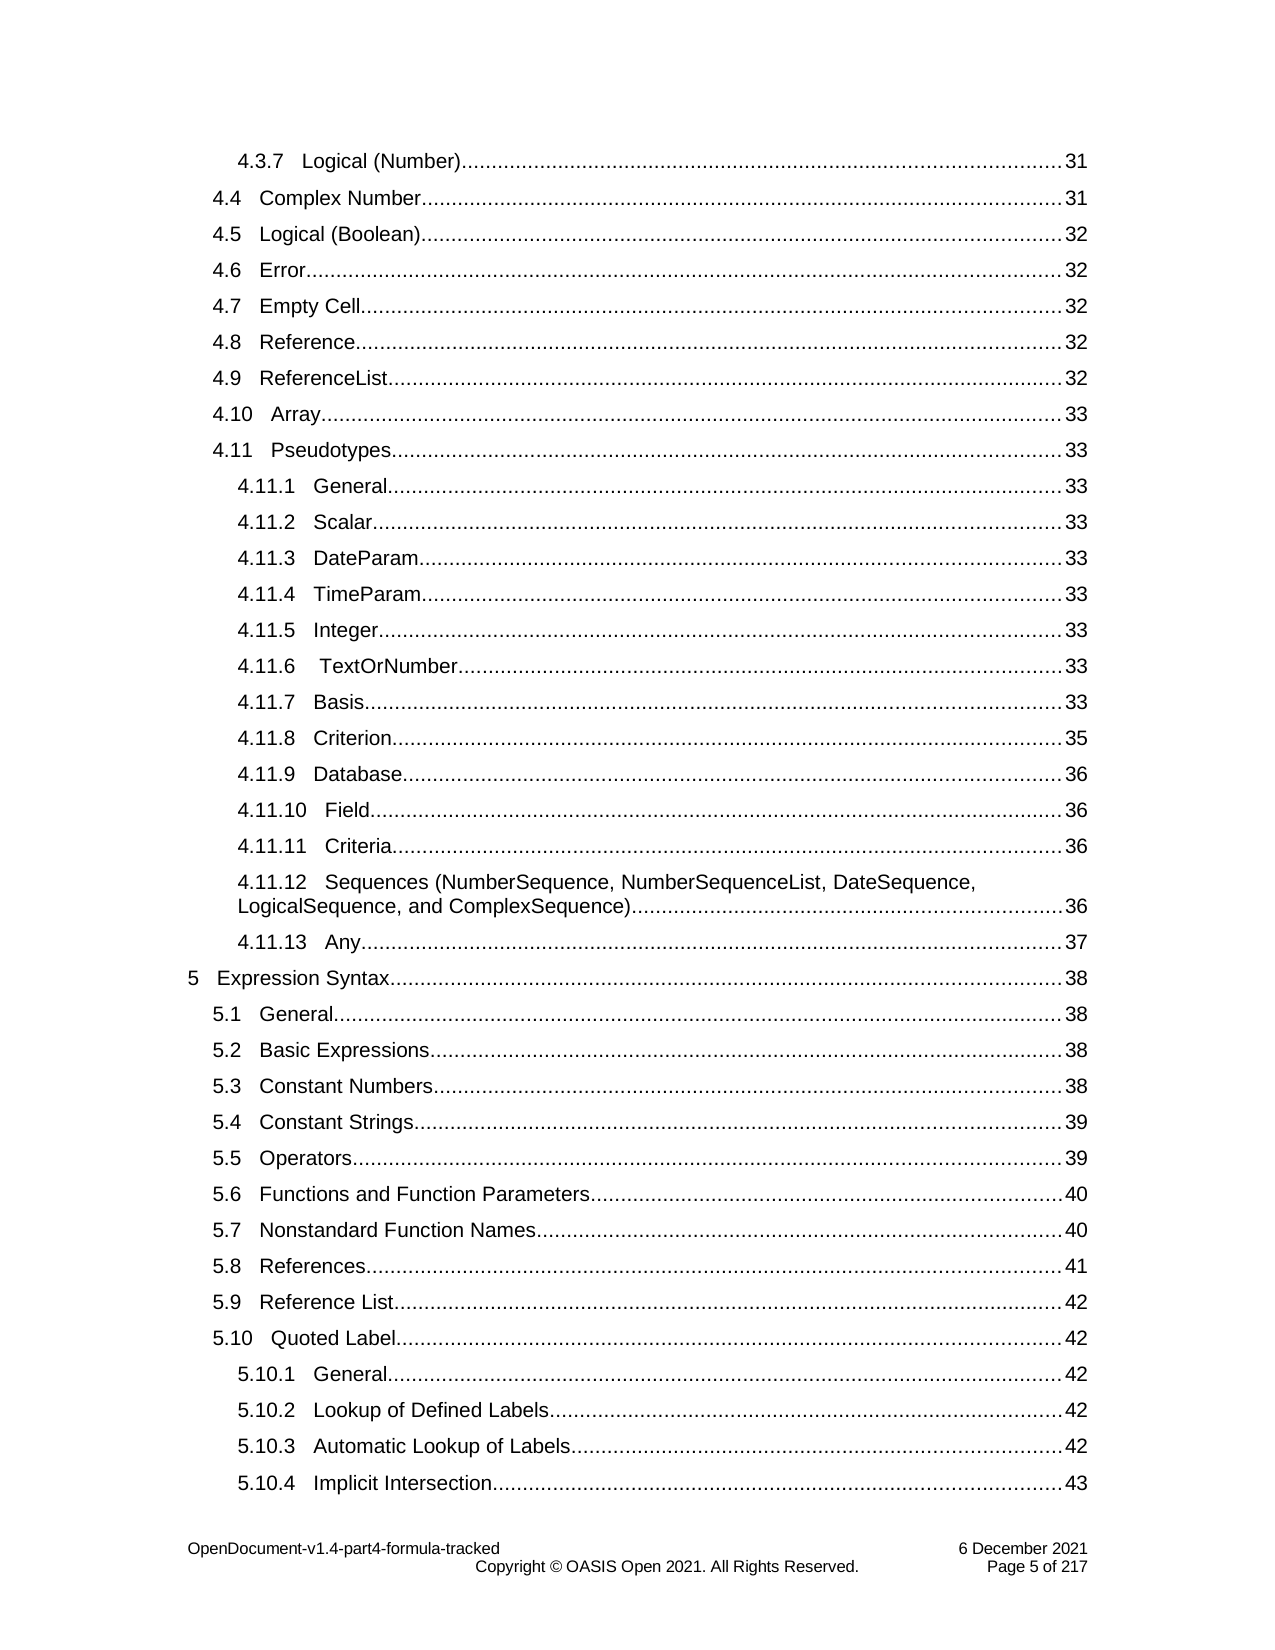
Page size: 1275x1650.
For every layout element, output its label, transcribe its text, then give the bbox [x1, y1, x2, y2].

text 4.11.6 TextOrNumber 33 [237, 654, 1088, 678]
text 5.4 Constant Strings 39 [212, 1111, 1088, 1134]
text 4.11.1 General 33 [237, 474, 1088, 498]
text 5.5 Operators 39 [212, 1147, 1088, 1170]
text 5.9 Reference List 42 [212, 1291, 1088, 1314]
text 4.11.11 Criteria 36 [237, 835, 1088, 858]
text 5.10.3 Automatic Lookup of Labels 42 [237, 1435, 1088, 1458]
text 5 Expression Syntax 38 [187, 966, 1088, 990]
text 4.11.9 Database 36 [237, 763, 1088, 786]
text 5.10.1 General 42 [237, 1363, 1088, 1386]
text 5.3 Constant Numbers 38 [212, 1074, 1088, 1098]
text 4.4 Complex Number 31 [212, 186, 1088, 209]
text 4.11.13 Any 37 [237, 930, 1088, 954]
text 4.3.7 Logical (Number) 31 [237, 150, 1088, 173]
text 5.10.4 Implicit Intersection 43 [237, 1471, 1088, 1494]
text 4.11.8 Criterion 35 [237, 727, 1088, 750]
text 4.11.4 TimeParam 33 [237, 582, 1088, 606]
text 4.10 Array 33 [212, 402, 1088, 426]
text 4.11 Pseudotypes 33 [212, 438, 1088, 462]
text 4.11.2 Scalar 33 [237, 510, 1088, 534]
text 4.9 ReferenceList 32 [212, 366, 1088, 390]
text 4.11.10 Field 36 [237, 799, 1088, 822]
text 5.10.2 Lookup of Defined Labels 42 [237, 1399, 1088, 1422]
text 5.2 Basic Expressions 38 [212, 1038, 1088, 1062]
text 4.6 Error 32 [212, 258, 1088, 282]
text 5.6 Functions and Function Parameters 40 [212, 1183, 1088, 1206]
text 4.11.3 DateParam 33 [237, 546, 1088, 570]
text 5.8 References 41 [212, 1255, 1088, 1278]
text 4.11.12 Sequences (NumberSequence, NumberSequenceList, DateSequence, LogicalSequence, and ComplexSequence) 36 [237, 871, 1088, 918]
text 4.5 Logical (Boolean) 32 [212, 222, 1088, 246]
text 4.7 Empty Cell 32 [212, 294, 1088, 318]
text 4.11.7 Basis 33 [237, 691, 1088, 714]
text 4.8 Reference 32 [212, 330, 1088, 354]
text 5.1 General 38 [212, 1002, 1088, 1026]
text 5.10 Quoted Label 42 [212, 1327, 1088, 1350]
text 5.7 Nonstandard Function Names 40 [212, 1219, 1088, 1242]
text 4.11.5 Integer 33 [237, 618, 1088, 642]
